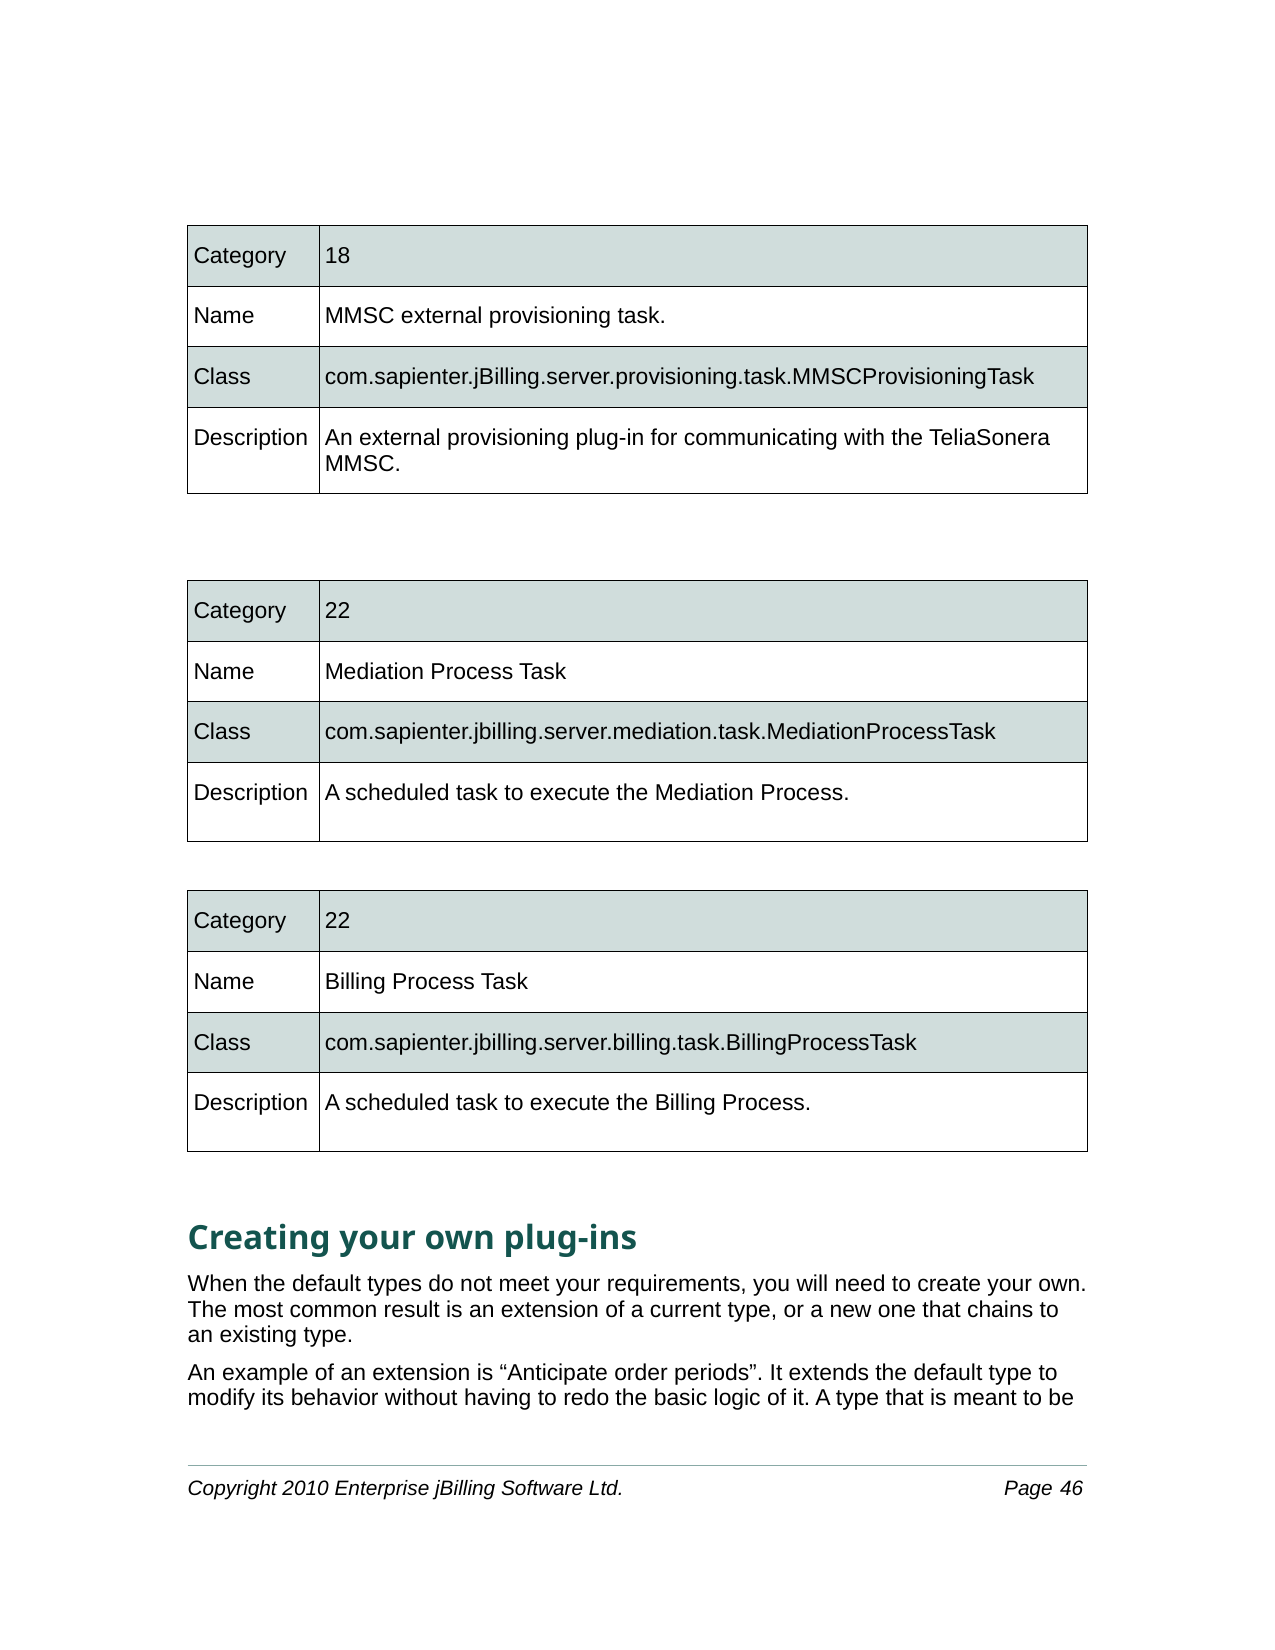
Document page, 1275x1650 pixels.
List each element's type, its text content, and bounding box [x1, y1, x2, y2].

table_cell Name [188, 287, 319, 346]
table_cell Billing Process Task [320, 952, 1087, 1012]
text When the default types do not meet your requirements, you will need to create your own. The most common result is an extension of a current type, or a new one that chains to an existing type. [187, 1271, 1087, 1347]
table_cell Name [188, 952, 319, 1012]
table_cell Class [188, 1013, 319, 1072]
table_cell Class [188, 347, 319, 407]
table_cell Mediation Process Task [320, 642, 1087, 701]
table_header Category [188, 891, 319, 951]
table_cell com.sapienter.jbilling.server.mediation.task.MediationProcessTask [320, 702, 1087, 762]
table_header 22 [320, 891, 1087, 951]
table_header Category [188, 581, 319, 641]
subtitle Creating your own plug-ins [187, 1213, 1087, 1259]
table_cell Description [188, 1073, 319, 1151]
table_cell com.sapienter.jbilling.server.billing.task.BillingProcessTask [320, 1013, 1087, 1072]
table_cell com.sapienter.jBilling.server.provisioning.task.MMSCProvisioningTask [320, 347, 1087, 407]
table_cell A scheduled task to execute the Mediation Process. [320, 763, 1087, 841]
table_cell A scheduled task to execute the Billing Process. [320, 1073, 1087, 1151]
table_cell Description [188, 408, 319, 493]
table_cell Description [188, 763, 319, 841]
table_cell An external provisioning plug-in for communicating with the TeliaSonera MMSC. [320, 408, 1087, 493]
table_cell Name [188, 642, 319, 701]
table_cell Class [188, 702, 319, 762]
table_header Category [188, 226, 319, 286]
table_cell MMSC external provisioning task. [320, 287, 1087, 346]
table_header 22 [320, 581, 1087, 641]
text An example of an extension is “Anticipate order periods”. It extends the default type to modify its behavior without having to redo the basic logic of it. A type that is meant to be [187, 1359, 1087, 1411]
table_header 18 [320, 226, 1087, 286]
